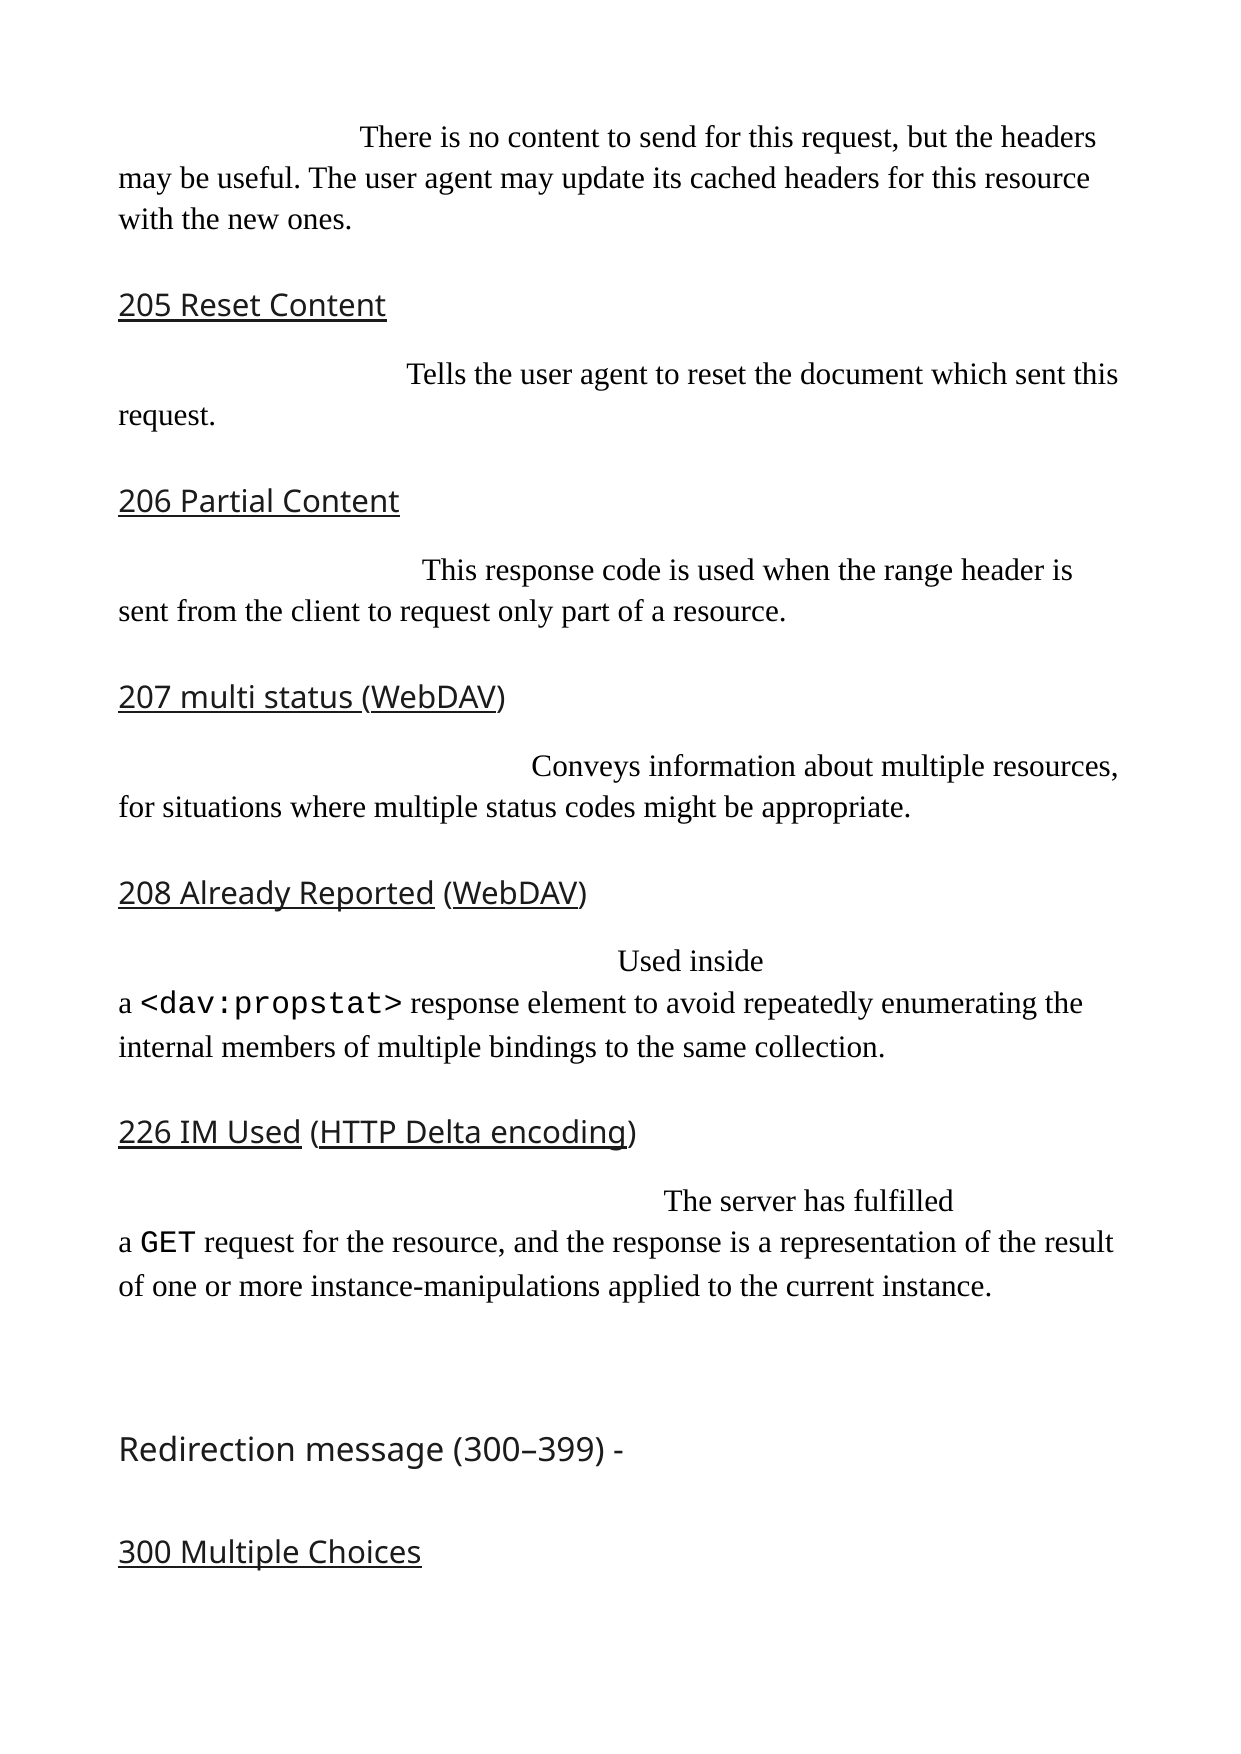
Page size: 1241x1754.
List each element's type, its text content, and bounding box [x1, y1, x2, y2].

subtitle 226 IM Used (HTTP Delta encoding) [118, 1110, 1122, 1153]
text Used inside a <dav:propstat> response element to avoid repeatedly enumerating the internal members of multiple bindings to the same collection. [118, 943, 1122, 1064]
text Redirection message (300–399) - [118, 1425, 1122, 1471]
text Tells the user agent to reset the document which sent this request. [118, 355, 1122, 432]
text The server has fulfilled a GET request for the resource, and the response is a representation of the result of one or more instance-manipulations applied to the current instance. [118, 1182, 1122, 1303]
text This response code is used when the range header is sent from the client to request only part of a resource. [118, 551, 1122, 628]
text Conveys information about multiple resources, for situations where multiple status codes might be appropriate. [118, 747, 1122, 824]
subtitle 207 multi status (WebDAV) [118, 675, 1122, 717]
subtitle 206 Partial Content [118, 479, 1122, 522]
text There is no content to send for this request, but the headers may be useful. The user agent may update its cached headers for this resource with the new ones. [118, 118, 1122, 237]
subtitle 205 Reset Content [118, 283, 1122, 326]
subtitle 208 Already Reported (WebDAV) [118, 871, 1122, 913]
subtitle 300 Multiple Choices [118, 1530, 1122, 1572]
